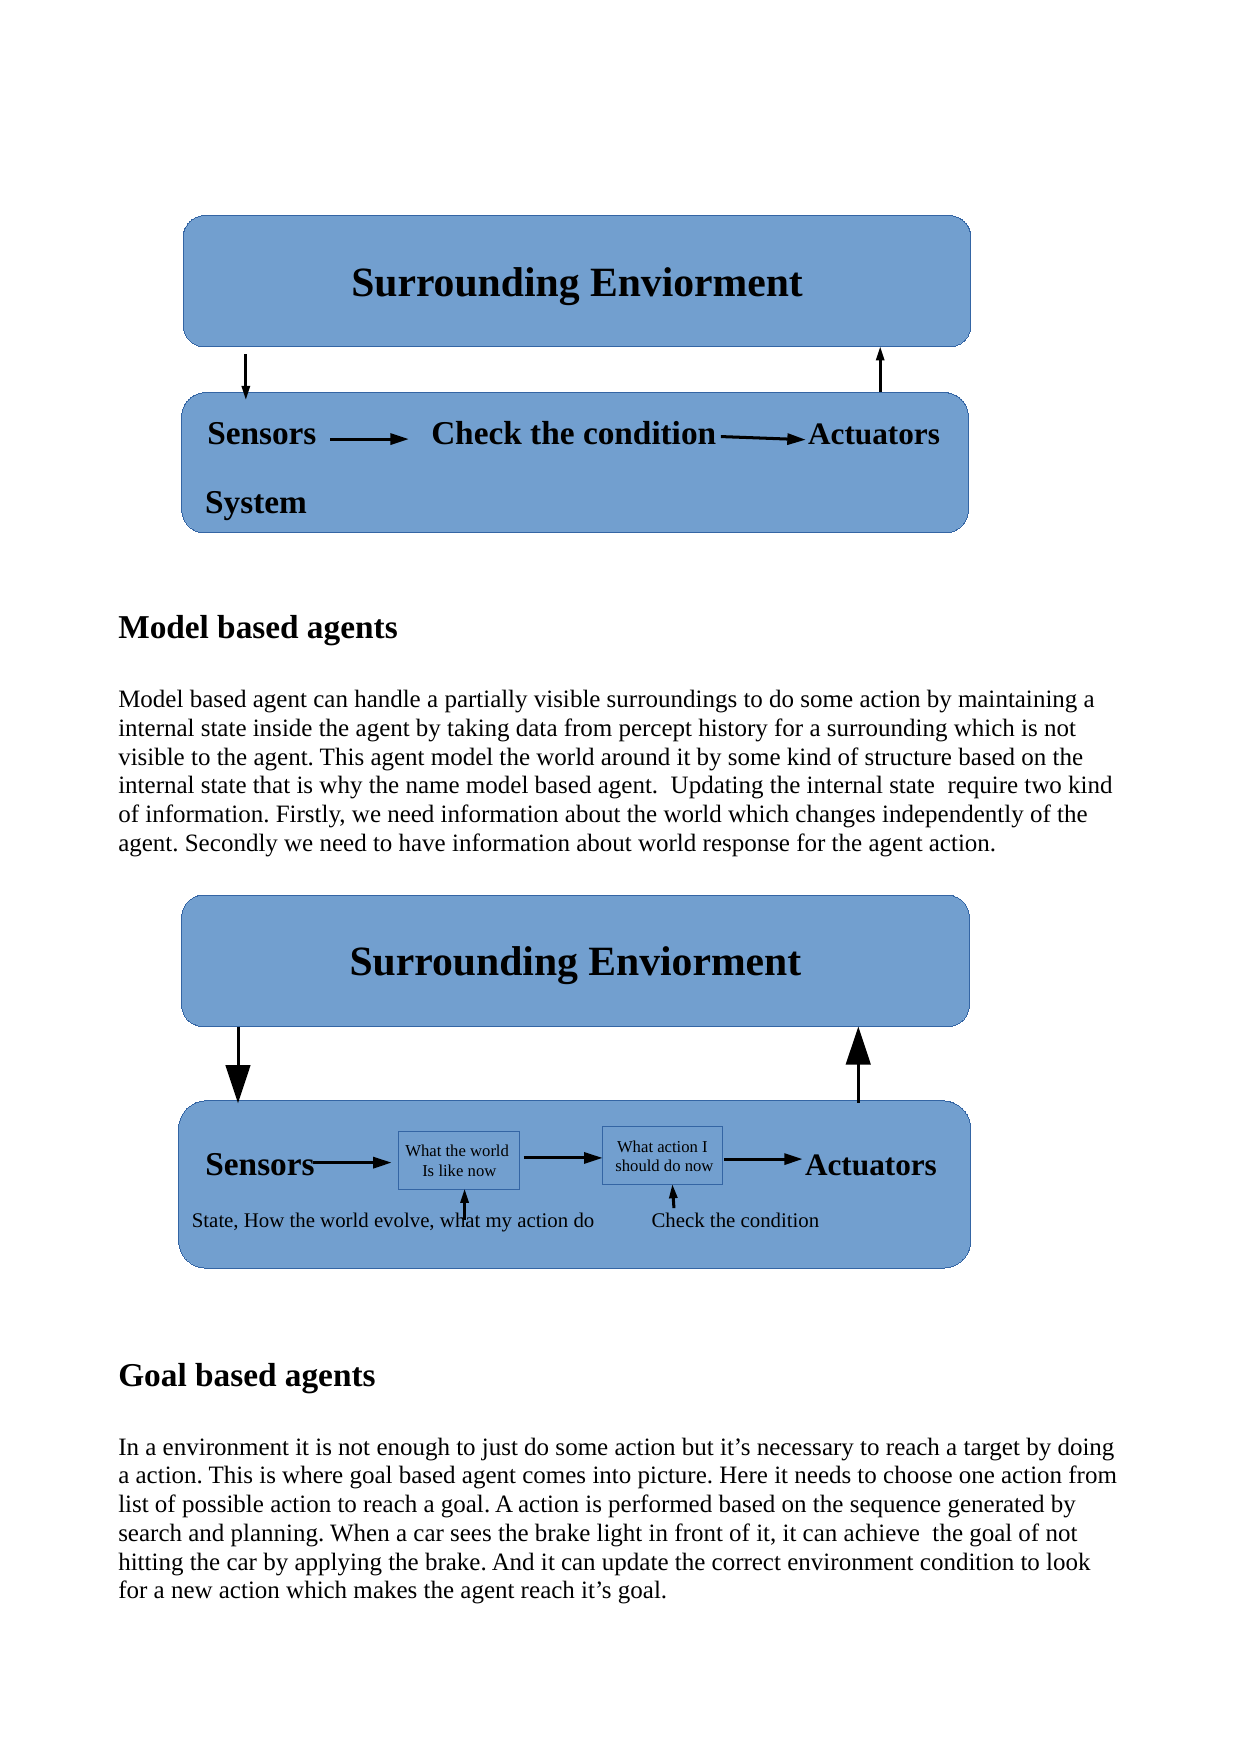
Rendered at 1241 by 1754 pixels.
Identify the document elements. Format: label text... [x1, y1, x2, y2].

text Goal based agents [118, 1355, 1122, 1393]
text Model based agent can handle a partially visible surroundings to do some action by maintaining a internal state inside the agent by taking data from percept history for a surrounding which is not visible to the agent. This agent model the world around it by some kind of structure based on the internal state that is why the name model based agent. Updating the internal state require two kind of information. Firstly, we need information about the world which changes independently of the agent. Secondly we need to have information about world response for the agent action. [118, 684, 1122, 857]
text In a environment it is not enough to just do some action but it’s necessary to reach a target by doing a action. This is where goal based agent comes into picture. Here it needs to choose one action from list of possible action to reach a goal. A action is performed based on the sequence generated by search and planning. When a car sees the brake light in front of it, it can achieve the goal of not hitting the car by applying the brake. And it can update the correct environment condition to look for a new action which makes the agent reach it’s goal. [118, 1432, 1122, 1604]
text Model based agents [118, 608, 1122, 646]
